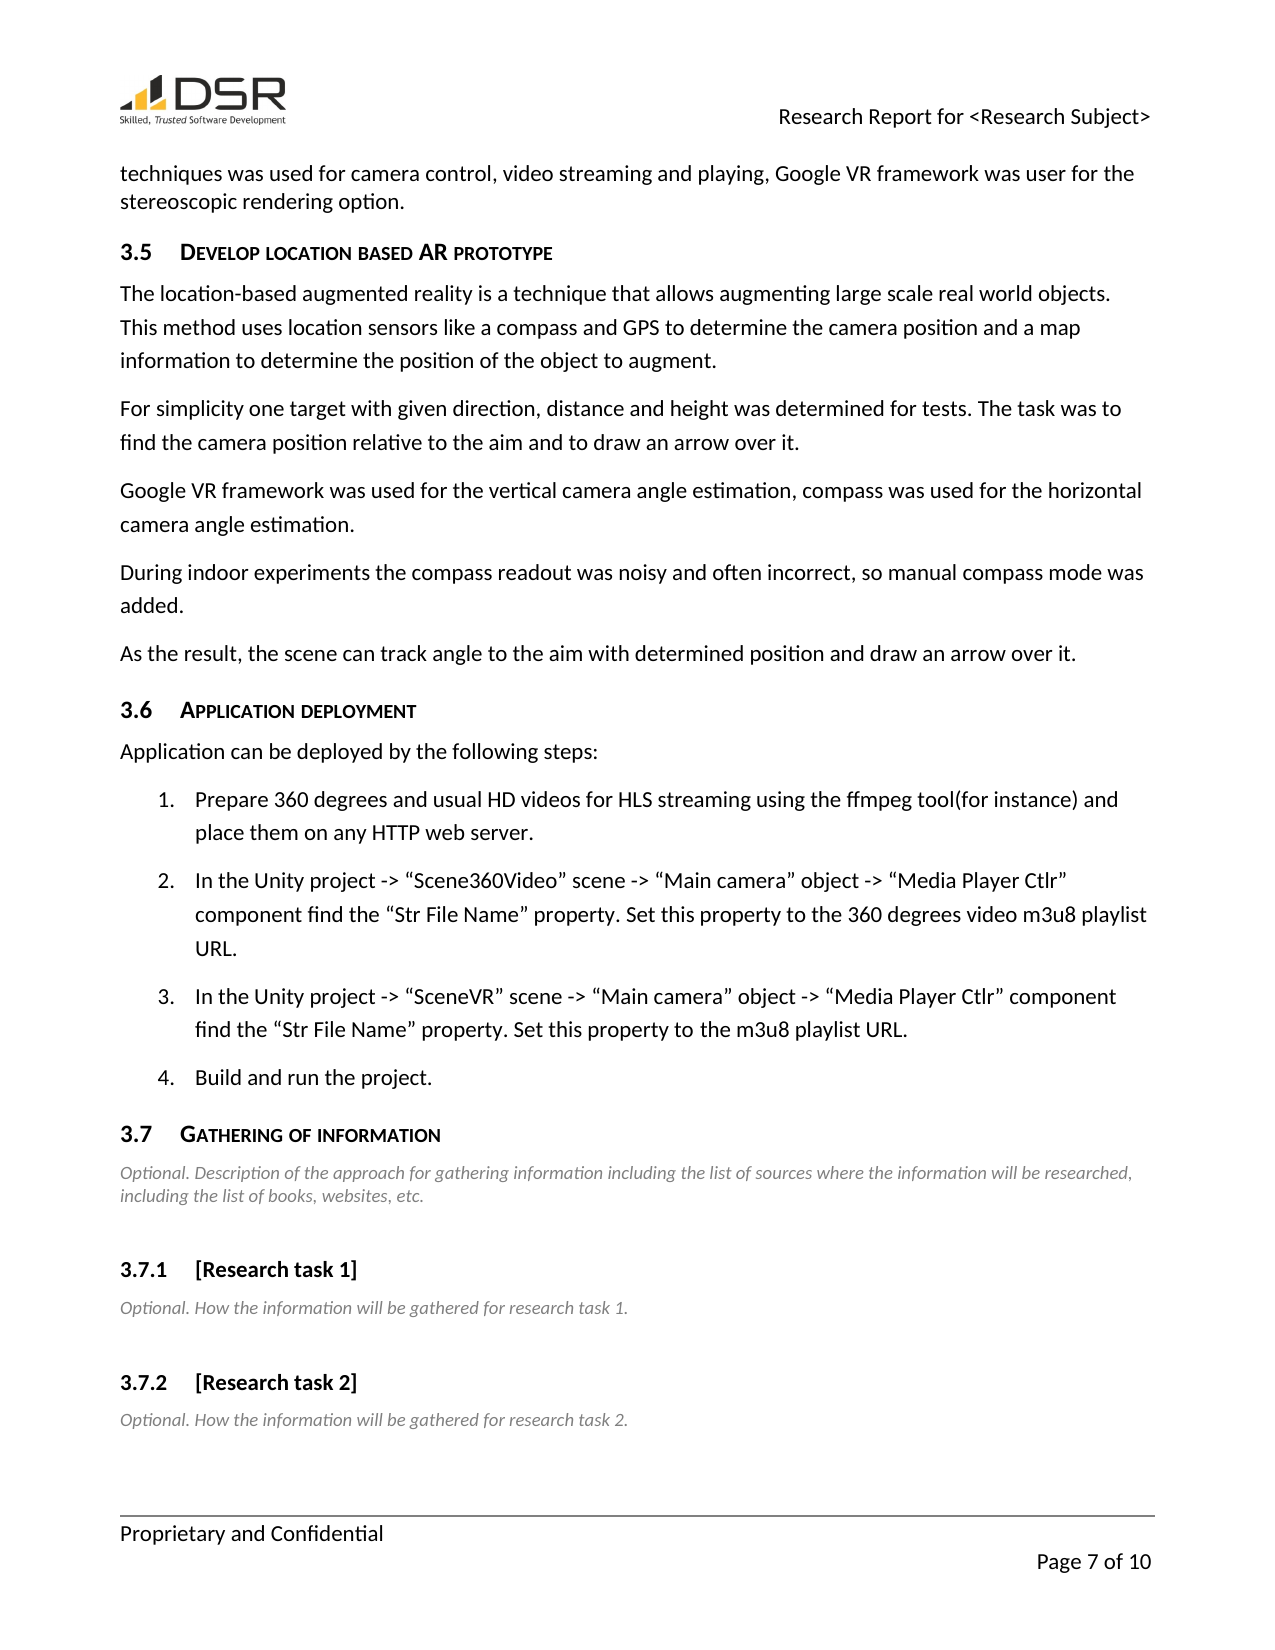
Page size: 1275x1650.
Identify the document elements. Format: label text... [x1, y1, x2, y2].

text Application can be deployed by the following steps: [120, 737, 1155, 765]
text During indoor experiments the compass readout was noisy and often incorrect, so manual compass mode was added. [120, 558, 1155, 619]
text As the result, the scene can track angle to the aim with determined position and draw an arrow over it. [120, 639, 1155, 667]
list In the Unity project -> “Scene360Video” scene -> “Main camera” object -> “Media Player Ctlr” component find the “Str File Name” property. Set this property to the 360 degrees video m3u8 playlist URL. [157, 867, 1155, 962]
text For simplicity one target with given direction, distance and height was determined for tests. The task was to find the camera position relative to the aim and to draw an arrow over it. [120, 394, 1155, 456]
picture [120, 75, 286, 125]
text Optional. How the information will be gathered for research task 1. [120, 1296, 1155, 1319]
subtitle [Research task 1] [120, 1256, 1155, 1284]
list Build and run the project. [157, 1063, 1155, 1092]
text The location-based augmented reality is a technique that allows augmenting large scale real world objects. This method uses location sensors like a compass and GPS to determine the camera position and a map information to determine the position of the object to augment. [120, 279, 1155, 374]
list Prepare 360 degrees and usual HD videos for HLS streaming using the ffmpeg tool(for instance) and place them on any HTTP web server. [157, 785, 1155, 847]
subtitle [Research task 2] [120, 1368, 1155, 1396]
text Optional. Description of the approach for gathering information including the list of sources where the information will be researched, including the list of books, websites, etc. [120, 1161, 1155, 1207]
subtitle Gathering of information [120, 1118, 1155, 1148]
subtitle Develop location based AR prototype [120, 236, 1155, 267]
text techniques was used for camera control, video streaming and playing, Google VR framework was user for the stereoscopic rendering option. [120, 159, 1155, 215]
text Google VR framework was used for the vertical camera angle estimation, compass was used for the horizontal camera angle estimation. [120, 476, 1155, 538]
text Optional. How the information will be gathered for research task 2. [120, 1408, 1155, 1431]
subtitle Application deployment [120, 694, 1155, 724]
list In the Unity project -> “SceneVR” scene -> “Main camera” object -> “Media Player Ctlr” component find the “Str File Name” property. Set this property to the m3u8 playlist URL. [157, 982, 1155, 1043]
